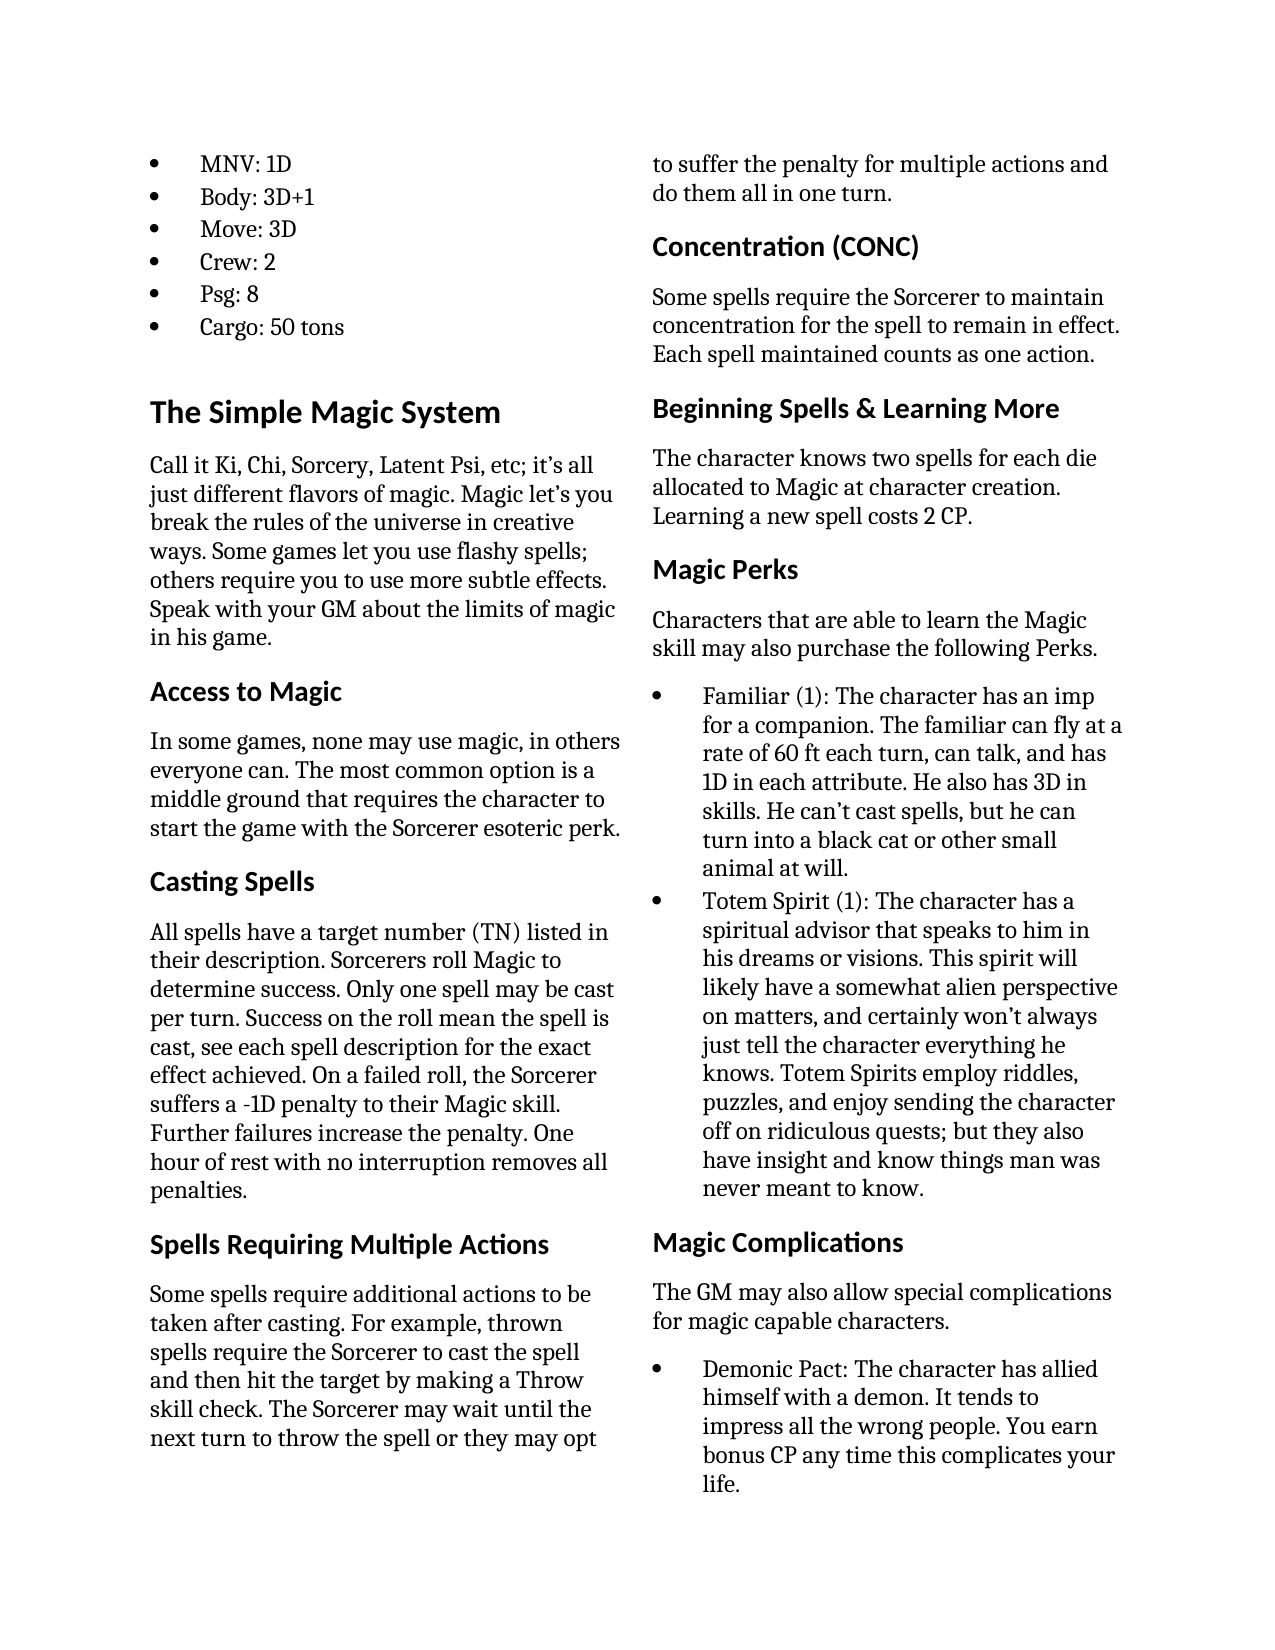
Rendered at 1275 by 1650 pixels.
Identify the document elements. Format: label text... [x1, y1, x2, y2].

subtitle Spells Requiring Multiple Actions [150, 1226, 622, 1261]
list Cargo: 50 tons [150, 312, 622, 341]
text The character knows two spells for each die allocated to Magic at character creation. Learning a new spell costs 2 CP. [652, 444, 1125, 530]
text Call it Ki, Chi, Sorcery, Latent Psi, etc; it’s all just different flavors of magic. Magic let’s you break the rules of the universe in creative ways. Some games let you use flashy spells; others require you to use more subtle effects. Speak with your GM about the limits of magic in his game. [150, 451, 622, 652]
list Move: 3D [150, 215, 622, 244]
subtitle Beginning Spells & Learning More [652, 390, 1125, 425]
list Psg: 8 [150, 280, 622, 309]
text The GM may also allow special complications for magic capable characters. [652, 1278, 1125, 1336]
list Demonic Pact: The character has allied himself with a demon. It tends to impress all the wrong people. You earn bonus CP any time this complicates your life. [652, 1354, 1125, 1498]
text Some spells require additional actions to be taken after casting. For example, thrown spells require the Sorcerer to cast the spell and then hit the target by making a Throw skill check. The Sorcerer may wait until the next turn to throw the spell or they may opt [150, 1280, 622, 1453]
subtitle Concentration (CONC) [652, 228, 1125, 264]
subtitle Magic Complications [652, 1224, 1125, 1259]
subtitle Magic Perks [652, 551, 1125, 587]
list Crew: 2 [150, 247, 622, 276]
text Some spells require the Sorcerer to maintain concentration for the spell to remain in effect. Each spell maintained counts as one action. [652, 283, 1125, 369]
list Familiar (1): The character has an imp for a companion. The familiar can fly at a rate of 60 ft each turn, can talk, and has 1D in each attribute. He also has 3D in skills. He can’t cast spells, but he can turn into a black cat or other small animal at will. [652, 682, 1125, 883]
subtitle Casting Spells [150, 863, 622, 899]
text Characters that are able to learn the Magic skill may also purchase the following Perks. [652, 606, 1125, 663]
list Body: 3D+1 [150, 182, 622, 211]
subtitle The Simple Magic System [150, 391, 622, 432]
subtitle Access to Magic [150, 673, 622, 708]
text In some games, none may use magic, in others everyone can. The most common option is a middle ground that requires the character to start the game with the Sorcerer esoteric perk. [150, 727, 622, 842]
text All spells have a target number (TN) listed in their description. Sorcerers roll Magic to determine success. Only one spell may be cast per turn. Success on the roll mean the spell is cast, see each spell description for the exact effect achieved. On a failed roll, the Sorcerer suffers a -1D penalty to their Magic skill. Further failures increase the penalty. One hour of rest with no interruption removes all penalties. [150, 917, 622, 1205]
text to suffer the penalty for multiple actions and do them all in one turn. [652, 150, 1125, 207]
list MNV: 1D [150, 150, 622, 179]
list Totem Spirit (1): The character has a spiritual advisor that speaks to him in his dreams or visions. This spirit will likely have a somewhat alien perspective on matters, and certainly won’t always just tell the character everything he knows. Totem Spirits employ riddles, puzzles, and enjoy sending the character off on ridiculous quests; but they also have insight and know things man was never meant to know. [652, 887, 1125, 1203]
